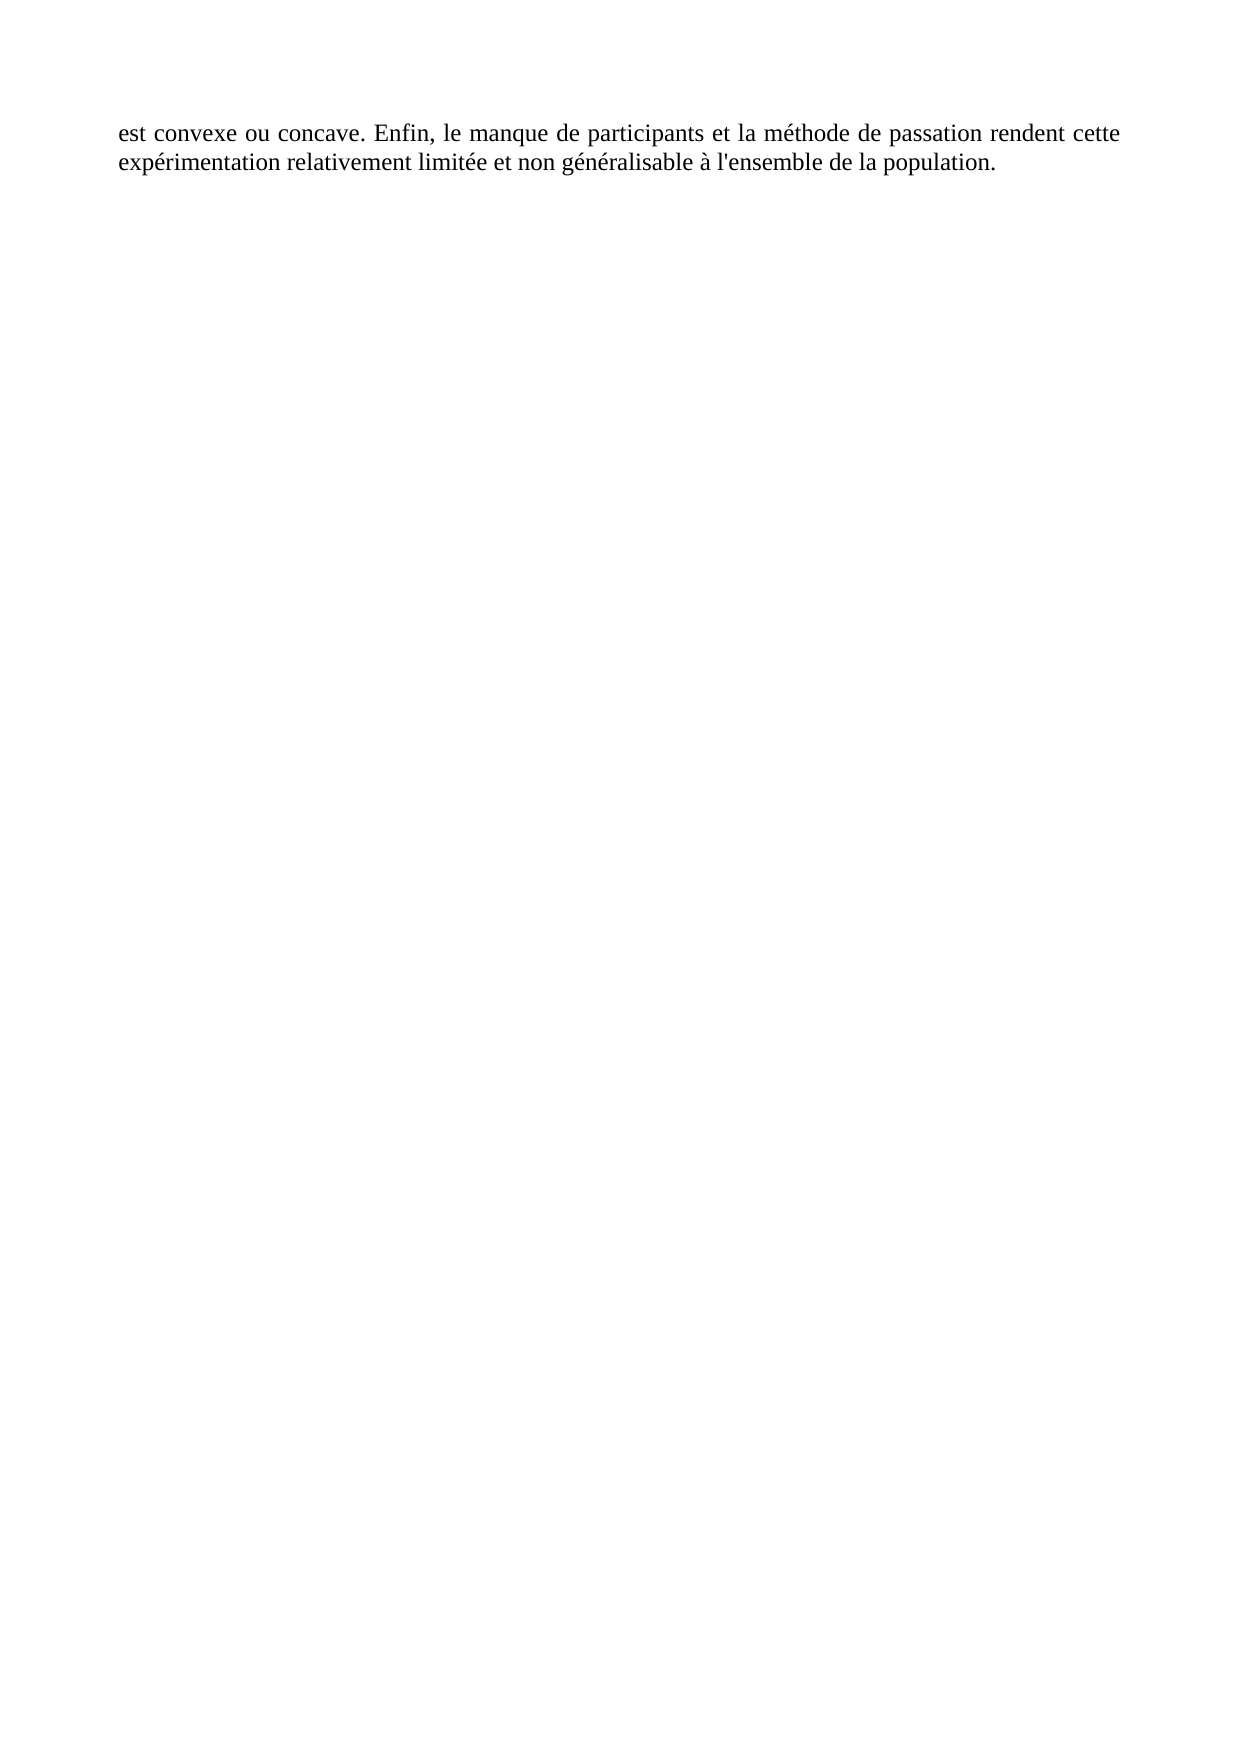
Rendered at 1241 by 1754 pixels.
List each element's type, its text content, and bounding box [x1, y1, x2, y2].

text est convexe ou concave. Enfin, le manque de participants et la méthode de passation rendent cette expérimentation relativement limitée et non généralisable à l'ensemble de la population. [118, 118, 1122, 176]
